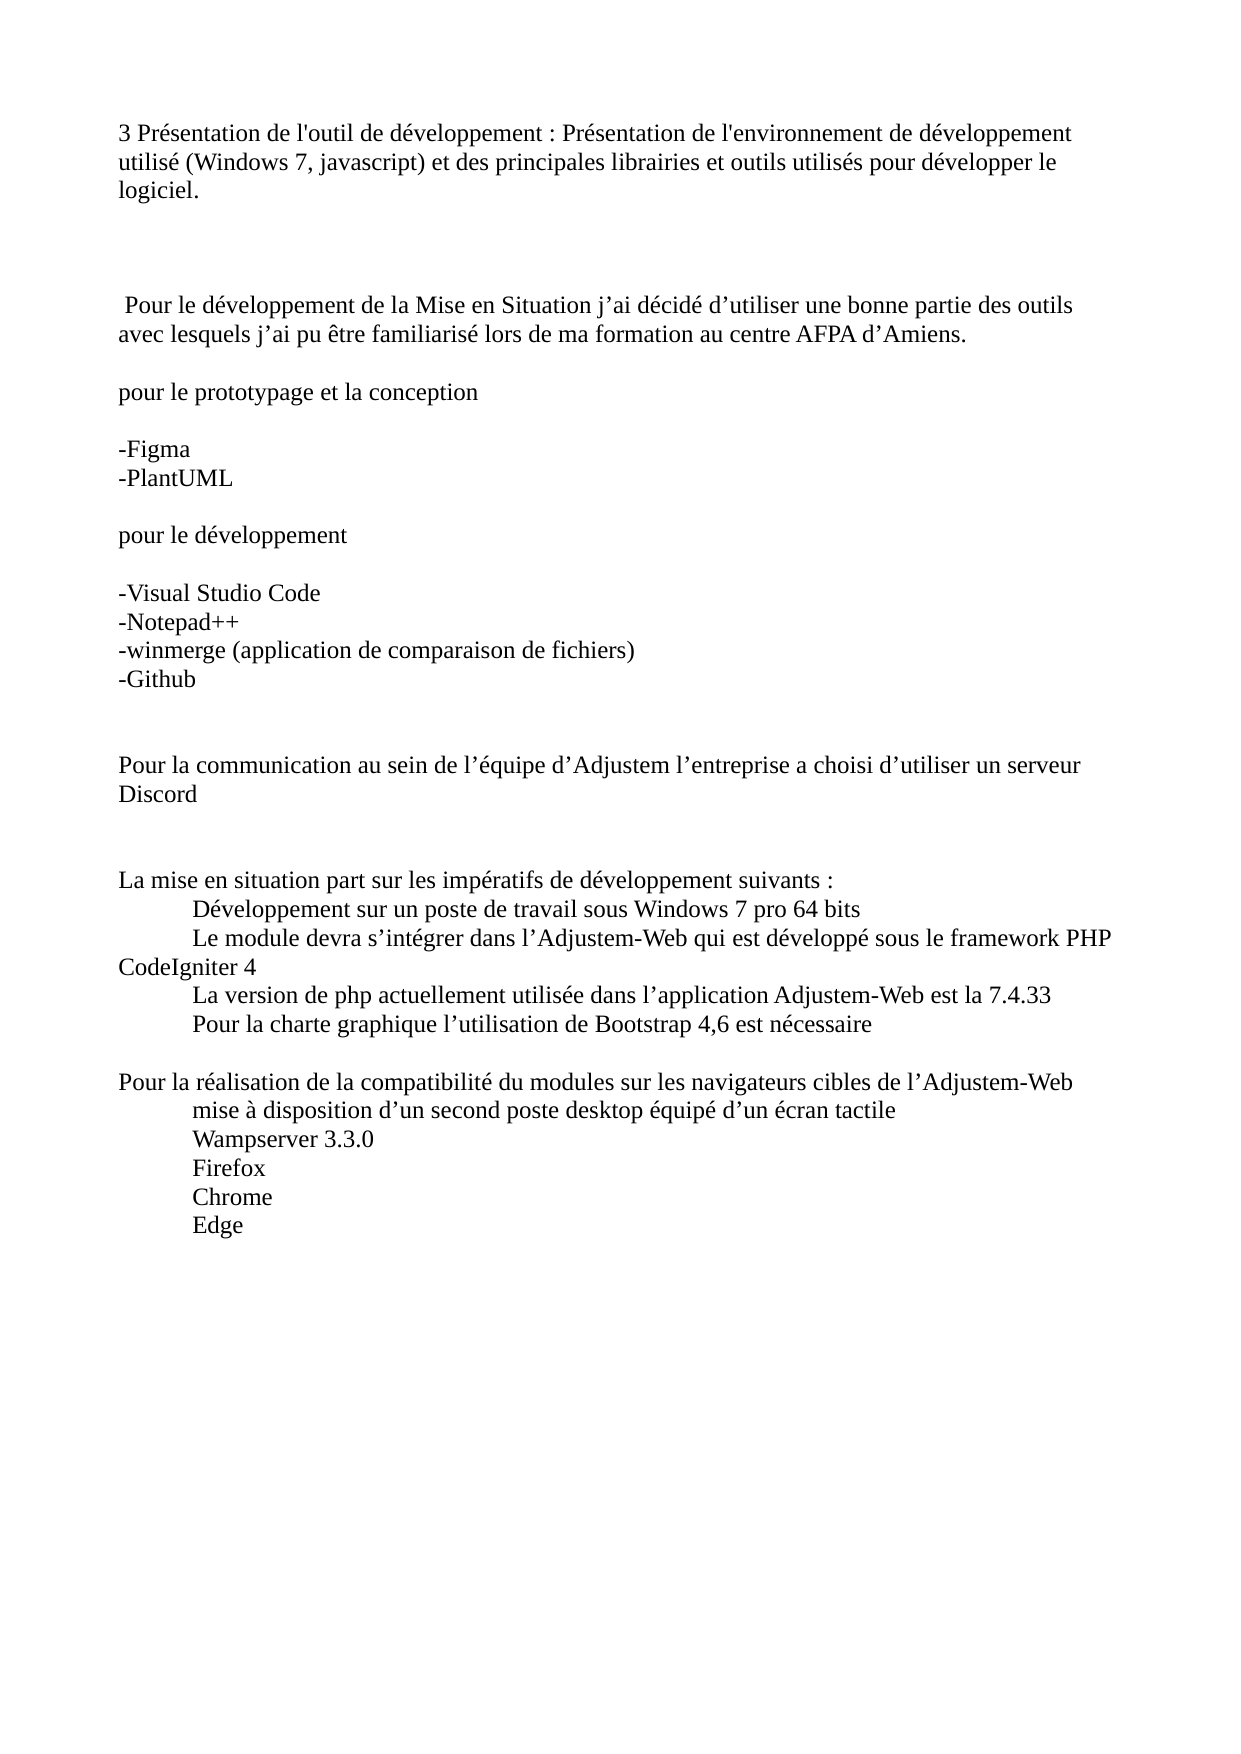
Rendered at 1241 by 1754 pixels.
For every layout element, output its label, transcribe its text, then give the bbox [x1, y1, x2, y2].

text pour le prototypage et la conception [118, 377, 1122, 406]
text -winmerge (application de comparaison de fichiers) [118, 636, 1122, 664]
text Pour le développement de la Mise en Situation j’ai décidé d’utiliser une bonne partie des outils avec lesquels j’ai pu être familiarisé lors de ma formation au centre AFPA d’Amiens. [118, 291, 1122, 348]
text pour le développement [118, 521, 1122, 549]
text Pour la charte graphique l’utilisation de Bootstrap 4,6 est nécessaire [118, 1009, 1122, 1038]
text La mise en situation part sur les impératifs de développement suivants : [118, 866, 1122, 894]
text La version de php actuellement utilisée dans l’application Adjustem-Web est la 7.4.33 [118, 981, 1122, 1009]
text 3 Présentation de l'outil de développement : Présentation de l'environnement de développement utilisé (Windows 7, javascript) et des principales librairies et outils utilisés pour développer le logiciel. [118, 118, 1122, 204]
text Le module devra s’intégrer dans l’Adjustem-Web qui est développé sous le framework PHP CodeIgniter 4 [118, 923, 1122, 981]
text -Visual Studio Code [118, 578, 1122, 607]
text Firefox [118, 1153, 1122, 1182]
text Pour la communication au sein de l’équipe d’Adjustem l’entreprise a choisi d’utiliser un serveur Discord [118, 751, 1122, 808]
text -Github [118, 664, 1122, 693]
text Edge [118, 1211, 1122, 1239]
text -Notepad++ [118, 607, 1122, 636]
text Wampserver 3.3.0 [118, 1124, 1122, 1153]
text mise à disposition d’un second poste desktop équipé d’un écran tactile [118, 1096, 1122, 1124]
text -Figma [118, 434, 1122, 463]
text -PlantUML [118, 463, 1122, 492]
text Chrome [118, 1182, 1122, 1211]
text Développement sur un poste de travail sous Windows 7 pro 64 bits [118, 894, 1122, 923]
text Pour la réalisation de la compatibilité du modules sur les navigateurs cibles de l’Adjustem-Web [118, 1067, 1122, 1096]
